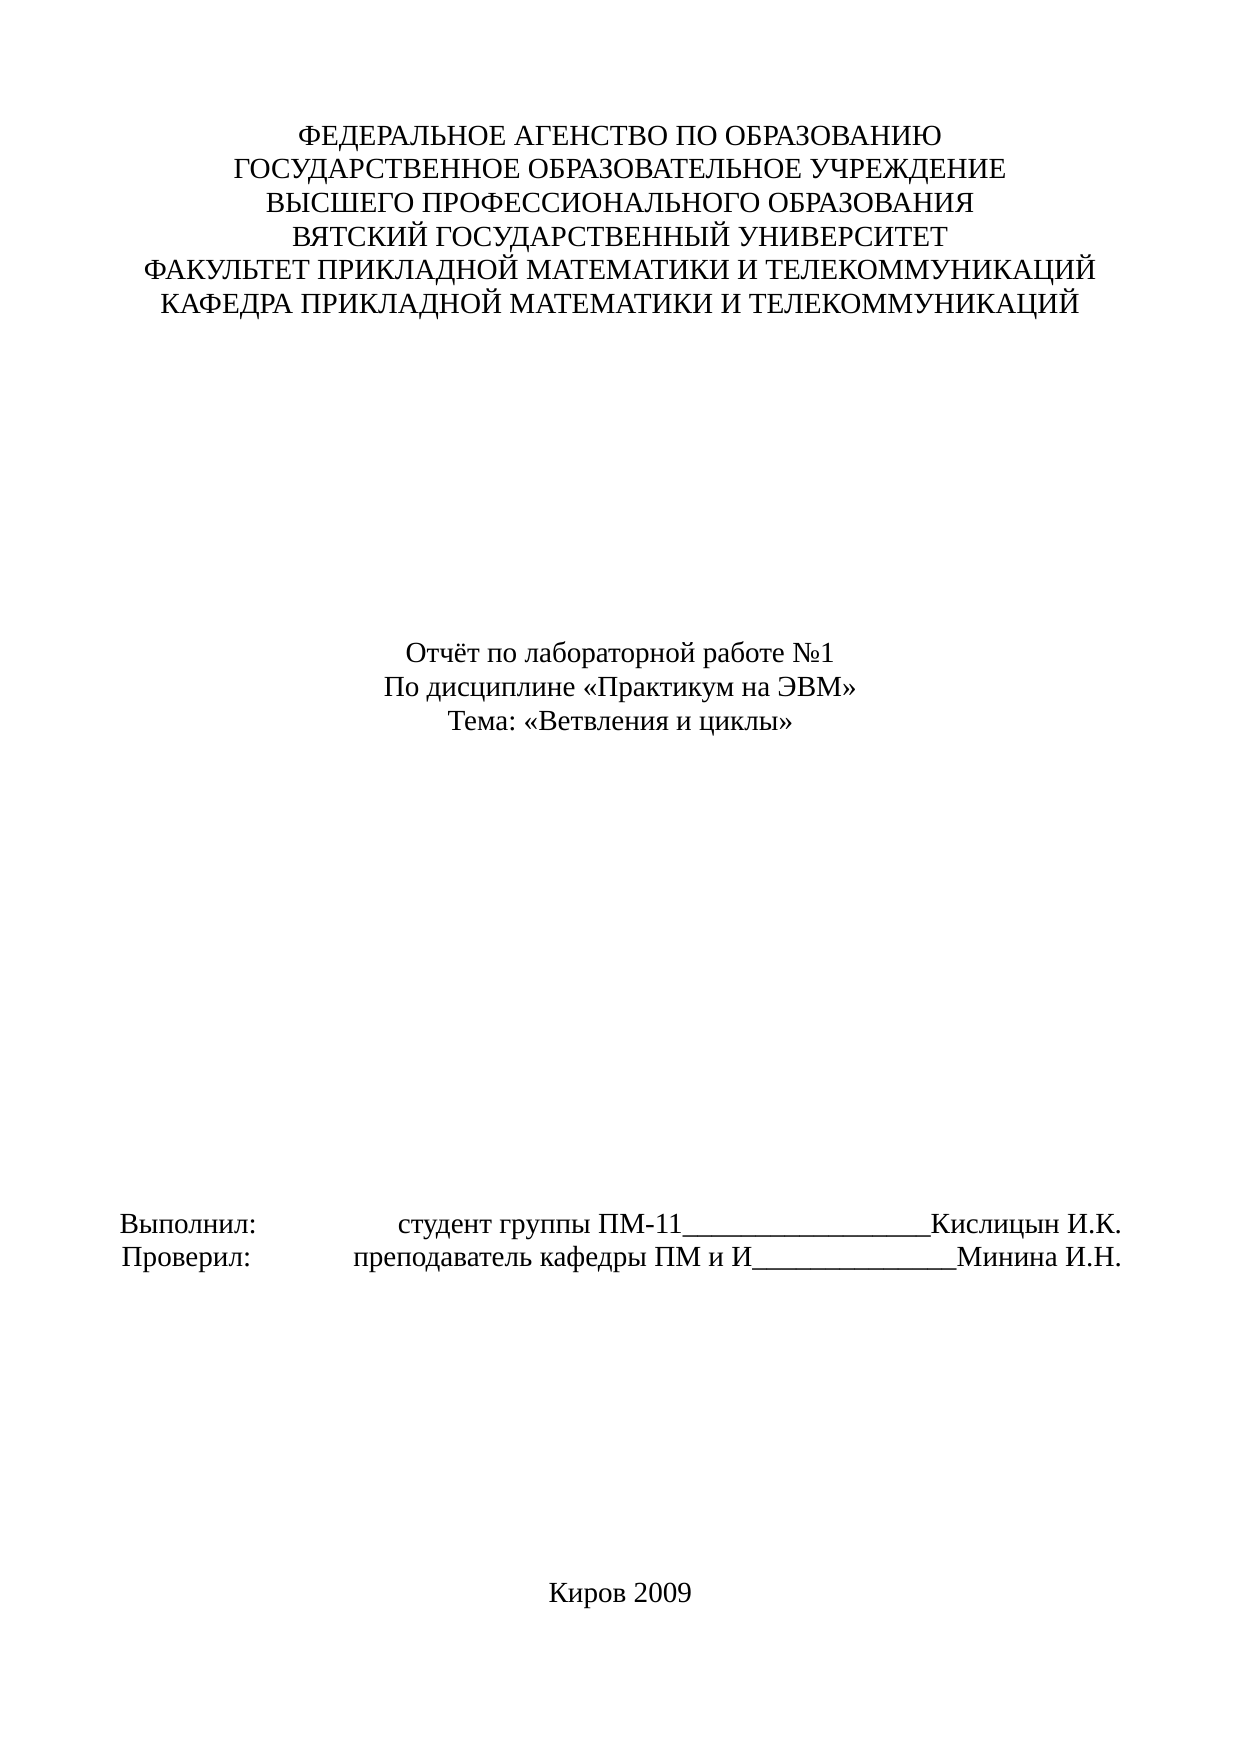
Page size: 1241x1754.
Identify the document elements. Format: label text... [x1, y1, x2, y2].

text Проверил: преподаватель кафедры ПМ и И______________Минина И.Н. [118, 1239, 1122, 1273]
text ГОСУДАРСТВЕННОЕ ОБРАЗОВАТЕЛЬНОЕ УЧРЕЖДЕНИЕ [118, 152, 1122, 185]
text ФЕДЕРАЛЬНОЕ АГЕНСТВО ПО ОБРАЗОВАНИЮ [118, 118, 1122, 152]
text ВЫСШЕГО ПРОФЕССИОНАЛЬНОГО ОБРАЗОВАНИЯ [118, 185, 1122, 219]
text ВЯТСКИЙ ГОСУДАРСТВЕННЫЙ УНИВЕРСИТЕТ [118, 219, 1122, 252]
text КАФЕДРА ПРИКЛАДНОЙ МАТЕМАТИКИ И ТЕЛЕКОММУНИКАЦИЙ [118, 286, 1122, 319]
text По дисциплине «Практикум на ЭВМ» [118, 669, 1122, 703]
text Отчёт по лабораторной работе №1 [118, 636, 1122, 669]
text Тема: «Ветвления и циклы» [118, 703, 1122, 736]
text Выполнил: студент группы ПМ-11_________________Кислицын И.К. [118, 1206, 1122, 1239]
text ФАКУЛЬТЕТ ПРИКЛАДНОЙ МАТЕМАТИКИ И ТЕЛЕКОММУНИКАЦИЙ [118, 252, 1122, 286]
text Киров 2009 [118, 1575, 1122, 1608]
